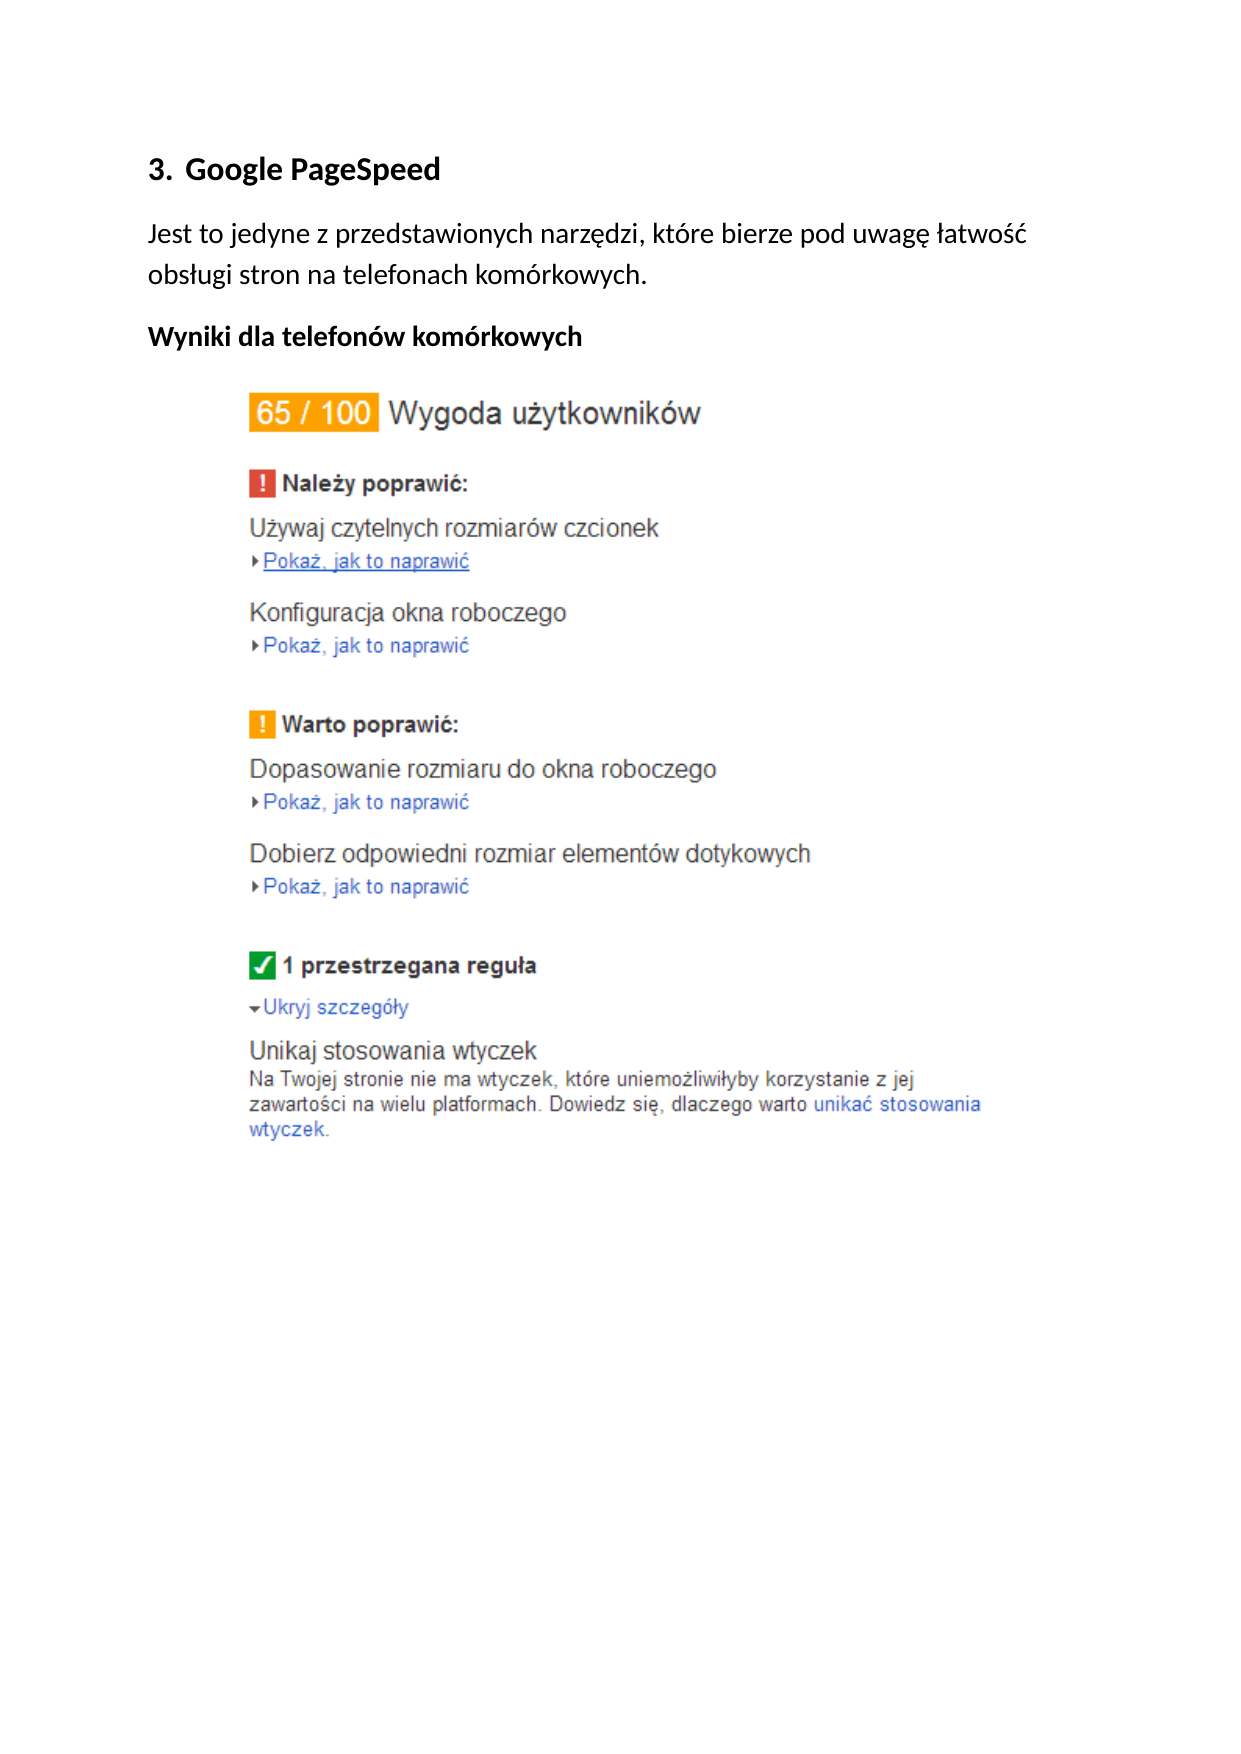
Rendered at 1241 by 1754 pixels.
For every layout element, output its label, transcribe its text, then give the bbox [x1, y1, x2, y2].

list Google PageSpeed [148, 148, 1093, 188]
text Jest to jedyne z przedstawionych narzędzi, które bierze pod uwagę łatwość obsługi stron na telefonach komórkowych. [148, 215, 1093, 292]
picture [237, 379, 1003, 1163]
text Wyniki dla telefonów komórkowych [148, 318, 1093, 353]
